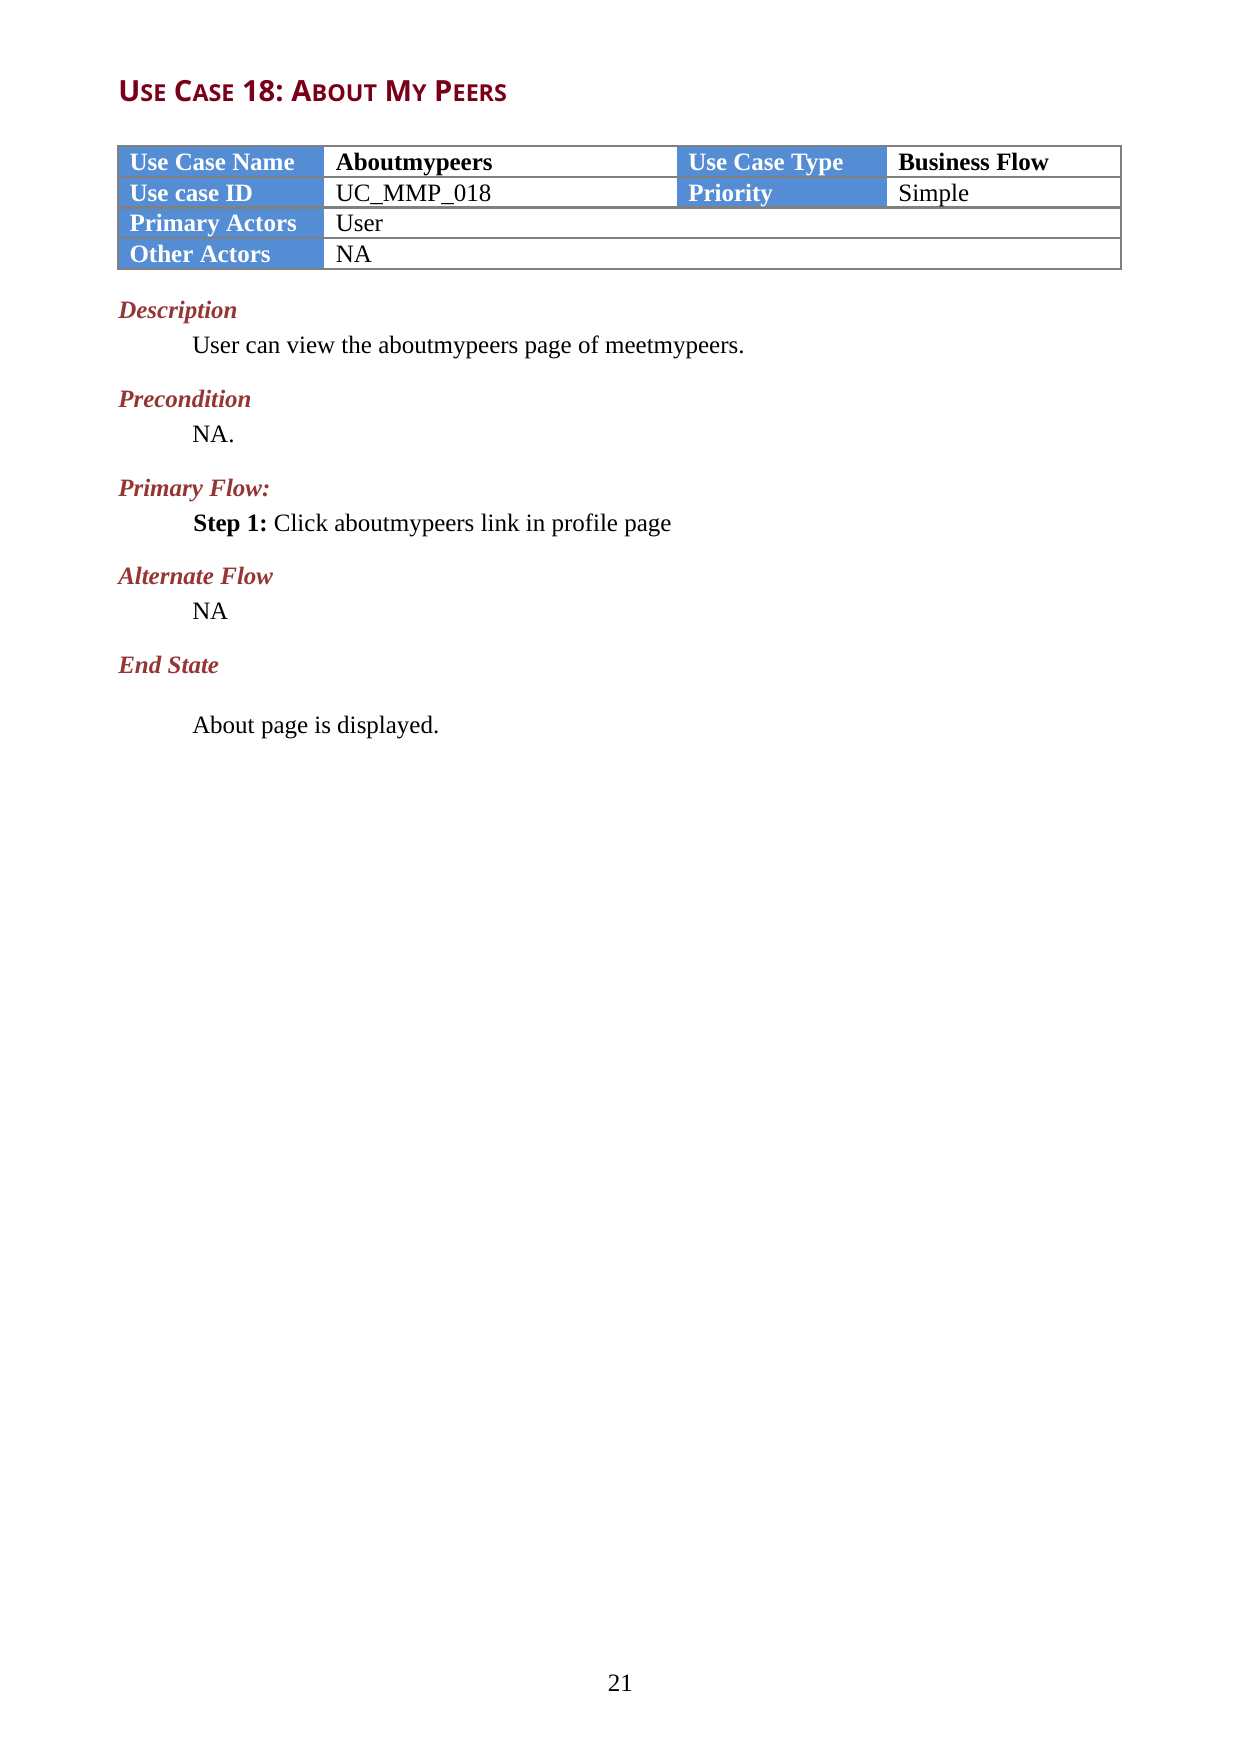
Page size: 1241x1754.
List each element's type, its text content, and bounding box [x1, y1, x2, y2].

text NA [118, 596, 1122, 625]
table_header Use Case Type [677, 147, 887, 176]
table_cell Other Actors [119, 239, 324, 268]
table_header Aboutmypeers [324, 147, 677, 176]
text User can view the aboutmypeers page of meetmypeers. [118, 330, 1122, 359]
table_header Business Flow [887, 147, 1120, 176]
subtitle Description [118, 295, 1122, 324]
table_cell Use case ID [119, 178, 324, 206]
text Step 1: Click aboutmypeers link in profile page [193, 508, 1122, 536]
table_cell Primary Actors [119, 209, 324, 237]
subtitle Precondition [118, 384, 1122, 413]
table_header Use Case Name [119, 147, 324, 176]
table_cell UC_MMP_018 [324, 178, 677, 206]
text About page is displayed. [118, 710, 1122, 739]
subtitle Alternate Flow [118, 561, 1122, 590]
table_cell NA [324, 239, 1120, 268]
table_cell Priority [677, 178, 887, 206]
subtitle Use Case 18: About My Peers [118, 70, 1122, 110]
text NA. [118, 419, 1122, 448]
subtitle End State [118, 650, 1122, 679]
table_cell User [324, 209, 1120, 237]
table_cell Simple [887, 178, 1120, 206]
subtitle Primary Flow: [118, 473, 1122, 501]
